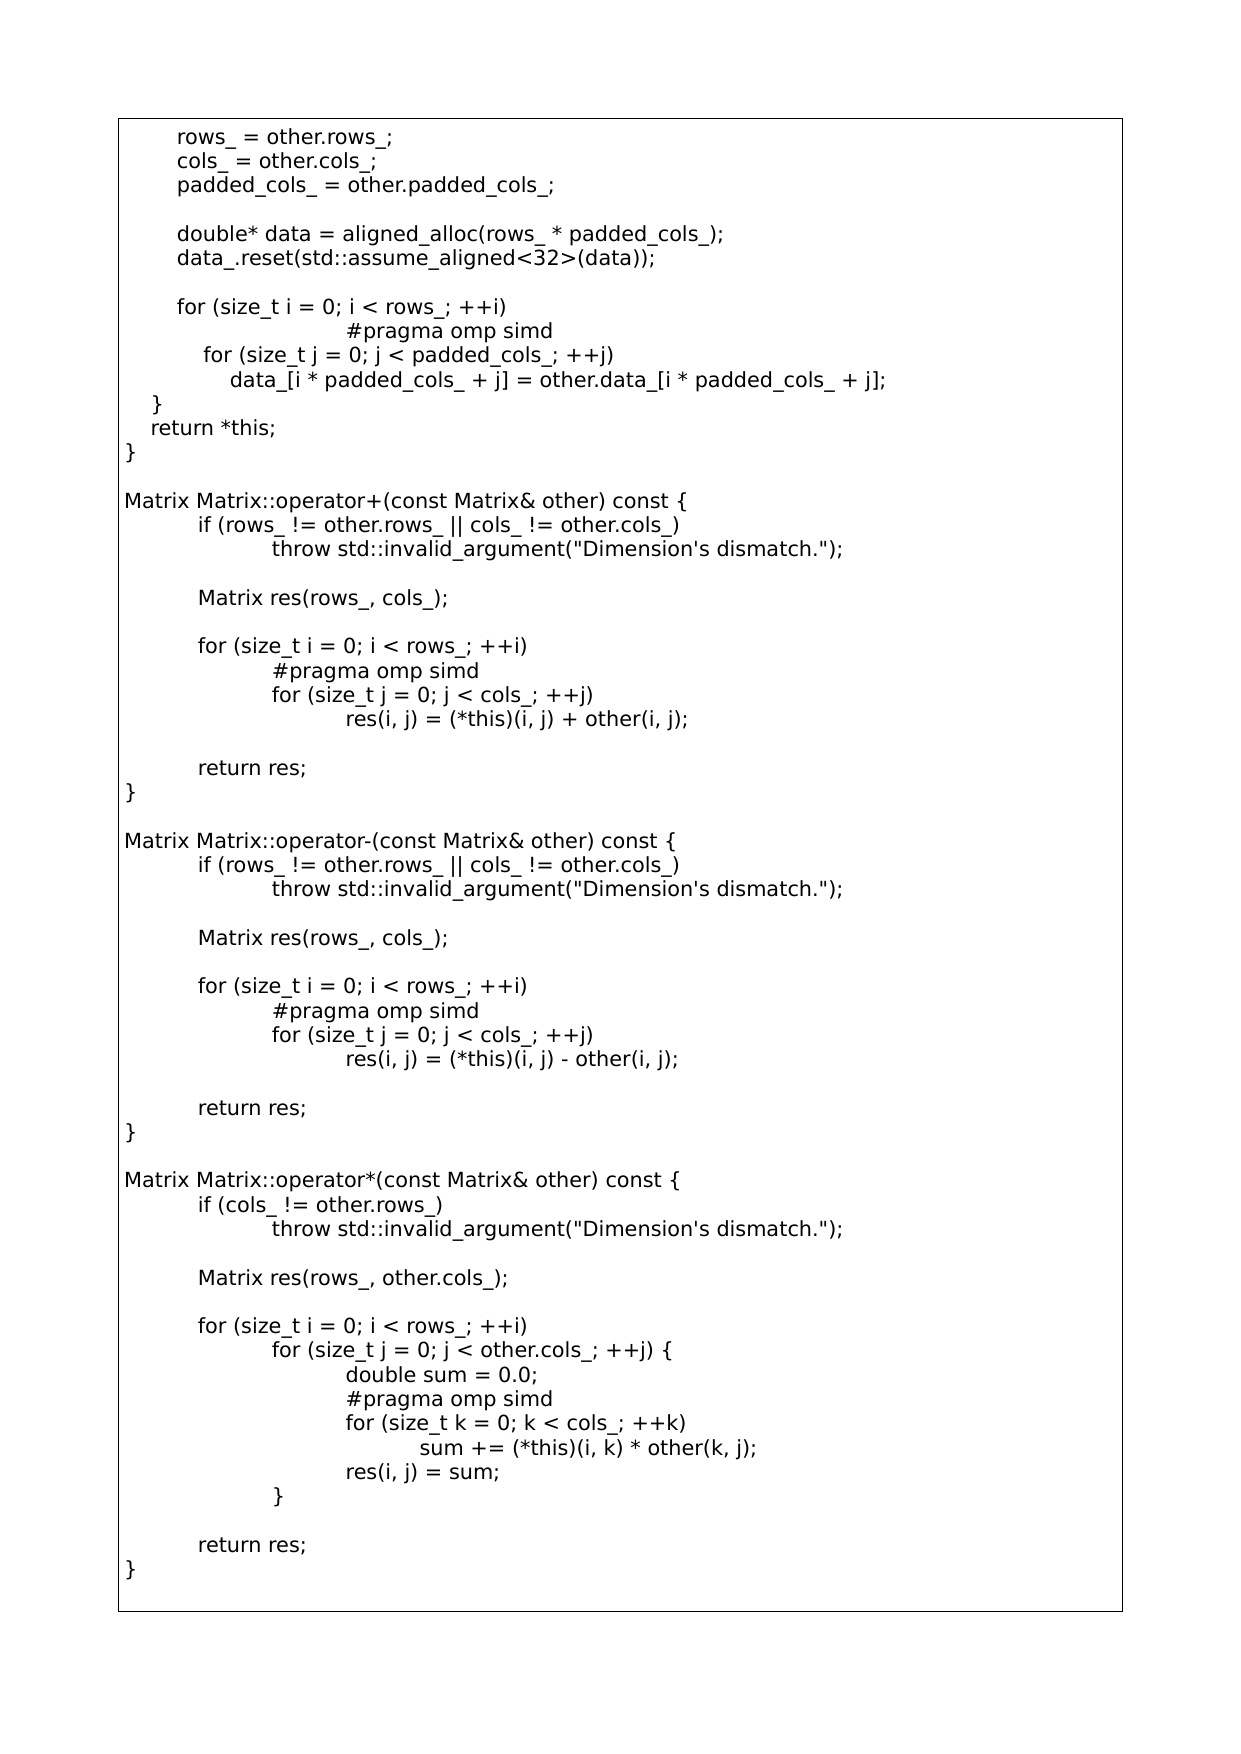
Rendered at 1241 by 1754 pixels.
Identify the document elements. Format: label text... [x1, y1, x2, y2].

table_header rows_ = other.rows_; cols_ = other.cols_; padded_cols_ = other.padded_cols_; double* data = aligned_alloc(rows_ * padded_cols_); data_.reset(std::assume_aligned<32>(data)); for (size_t i = 0; i < rows_; ++i) #pragma omp simd for (size_t j = 0; j < padded_cols_; ++j) data_[i * padded_cols_ + j] = other.data_[i * padded_cols_ + j]; } return *this; } Matrix Matrix::operator+(const Matrix& other) const { if (rows_ != other.rows_ || cols_ != other.cols_) throw std::invalid_argument("Dimension's dismatch."); Matrix res(rows_, cols_); for (size_t i = 0; i < rows_; ++i) #pragma omp simd for (size_t j = 0; j < cols_; ++j) res(i, j) = (*this)(i, j) + other(i, j); return res; } Matrix Matrix::operator-(const Matrix& other) const { if (rows_ != other.rows_ || cols_ != other.cols_) throw std::invalid_argument("Dimension's dismatch."); Matrix res(rows_, cols_); for (size_t i = 0; i < rows_; ++i) #pragma omp simd for (size_t j = 0; j < cols_; ++j) res(i, j) = (*this)(i, j) - other(i, j); return res; } Matrix Matrix::operator*(const Matrix& other) const { if (cols_ != other.rows_) throw std::invalid_argument("Dimension's dismatch."); Matrix res(rows_, other.cols_); for (size_t i = 0; i < rows_; ++i) for (size_t j = 0; j < other.cols_; ++j) { double sum = 0.0; #pragma omp simd for (size_t k = 0; k < cols_; ++k) sum += (*this)(i, k) * other(k, j); res(i, j) = sum; } return res; } [119, 119, 1122, 1611]
